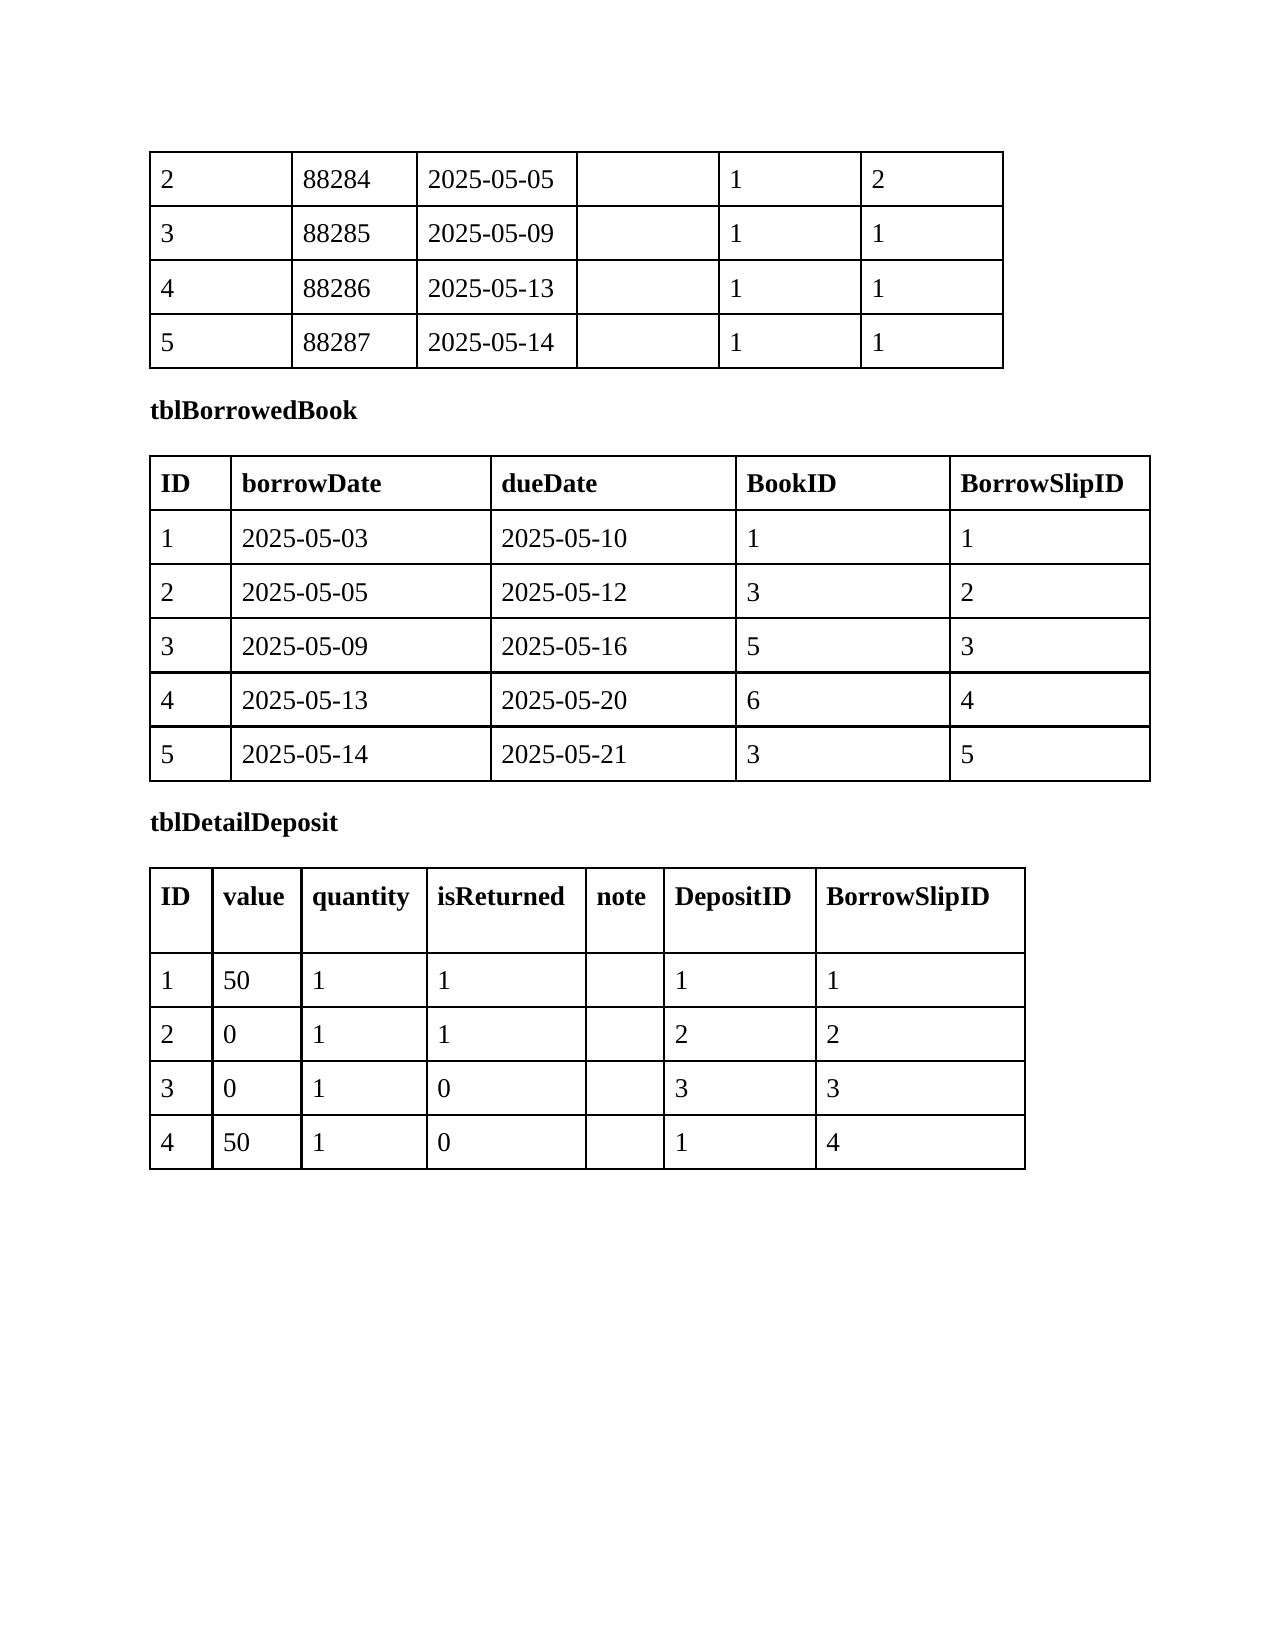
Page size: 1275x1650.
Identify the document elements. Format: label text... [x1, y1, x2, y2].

table_cell 4 [151, 261, 291, 313]
table_cell 5 [151, 728, 230, 779]
table_cell 1 [862, 315, 1002, 367]
table_header note [587, 869, 663, 952]
table_cell [578, 153, 718, 205]
table_cell 2025-05-05 [418, 153, 576, 205]
table_cell 1 [428, 954, 585, 1006]
table_cell 1 [303, 1062, 426, 1114]
table_cell [578, 315, 718, 367]
table_cell 2 [817, 1008, 1024, 1060]
table_cell 3 [737, 728, 949, 779]
table_cell 4 [817, 1116, 1024, 1168]
table_header ID [151, 869, 211, 952]
table_cell 2 [862, 153, 1002, 205]
table_cell 2025-05-21 [492, 728, 735, 779]
table_cell 2 [151, 565, 230, 617]
table_cell 3 [951, 619, 1149, 671]
table_cell 1 [720, 315, 860, 367]
table_cell 1 [303, 954, 426, 1006]
table_cell [587, 1062, 663, 1114]
table_cell 1 [862, 261, 1002, 313]
table_cell 0 [428, 1116, 585, 1168]
table_cell 0 [428, 1062, 585, 1114]
table_header dueDate [492, 457, 735, 509]
table_cell 3 [151, 619, 230, 671]
table_cell 88284 [293, 153, 416, 205]
table_cell 5 [151, 315, 291, 367]
table_cell [587, 1008, 663, 1060]
table_cell 5 [951, 728, 1149, 779]
table_cell 0 [214, 1062, 300, 1114]
table_cell 4 [951, 674, 1149, 725]
table_cell [578, 207, 718, 259]
table_cell 3 [151, 1062, 211, 1114]
text tblDetailDeposit [150, 807, 1154, 838]
table_header quantity [303, 869, 426, 952]
table_cell 1 [951, 511, 1149, 563]
table_cell 1 [303, 1008, 426, 1060]
table_header borrowDate [232, 457, 490, 509]
table_header BookID [737, 457, 949, 509]
table_cell 2025-05-16 [492, 619, 735, 671]
table_cell 2 [151, 1008, 211, 1060]
table_cell 2 [151, 153, 291, 205]
table_cell 3 [817, 1062, 1024, 1114]
table_cell 1 [720, 207, 860, 259]
table_cell 1 [817, 954, 1024, 1006]
table_cell 2025-05-20 [492, 674, 735, 725]
table_cell 2 [665, 1008, 815, 1060]
table_header isReturned [428, 869, 585, 952]
table_cell 2025-05-13 [418, 261, 576, 313]
table_header value [214, 869, 300, 952]
table_cell 2 [951, 565, 1149, 617]
table_cell 1 [303, 1116, 426, 1168]
table_cell 3 [151, 207, 291, 259]
table_cell 1 [151, 954, 211, 1006]
table_cell 88285 [293, 207, 416, 259]
table_cell 50 [214, 1116, 300, 1168]
table_cell 2025-05-14 [232, 728, 490, 779]
table_cell 4 [151, 1116, 211, 1168]
table_cell [587, 954, 663, 1006]
table_cell 4 [151, 674, 230, 725]
table_header ID [151, 457, 230, 509]
table_header DepositID [665, 869, 815, 952]
table_cell [587, 1116, 663, 1168]
text tblBorrowedBook [150, 394, 1154, 426]
table_cell 2025-05-05 [232, 565, 490, 617]
table_cell 88286 [293, 261, 416, 313]
table_cell 1 [151, 511, 230, 563]
table_cell 2025-05-10 [492, 511, 735, 563]
table_cell 88287 [293, 315, 416, 367]
table_cell 1 [737, 511, 949, 563]
table_cell 1 [665, 1116, 815, 1168]
table_cell 6 [737, 674, 949, 725]
table_cell 1 [665, 954, 815, 1006]
table_cell 0 [214, 1008, 300, 1060]
table_cell 2025-05-13 [232, 674, 490, 725]
table_header BorrowSlipID [951, 457, 1149, 509]
table_cell 2025-05-03 [232, 511, 490, 563]
table_cell 2025-05-09 [232, 619, 490, 671]
table_cell 1 [720, 261, 860, 313]
table_header BorrowSlipID [817, 869, 1024, 952]
table_cell 2025-05-09 [418, 207, 576, 259]
table_cell 50 [214, 954, 300, 1006]
table_cell 5 [737, 619, 949, 671]
table_cell 1 [862, 207, 1002, 259]
table_cell [578, 261, 718, 313]
table_cell 2025-05-14 [418, 315, 576, 367]
table_cell 2025-05-12 [492, 565, 735, 617]
table_cell 1 [428, 1008, 585, 1060]
table_cell 1 [720, 153, 860, 205]
table_cell 3 [737, 565, 949, 617]
table_cell 3 [665, 1062, 815, 1114]
